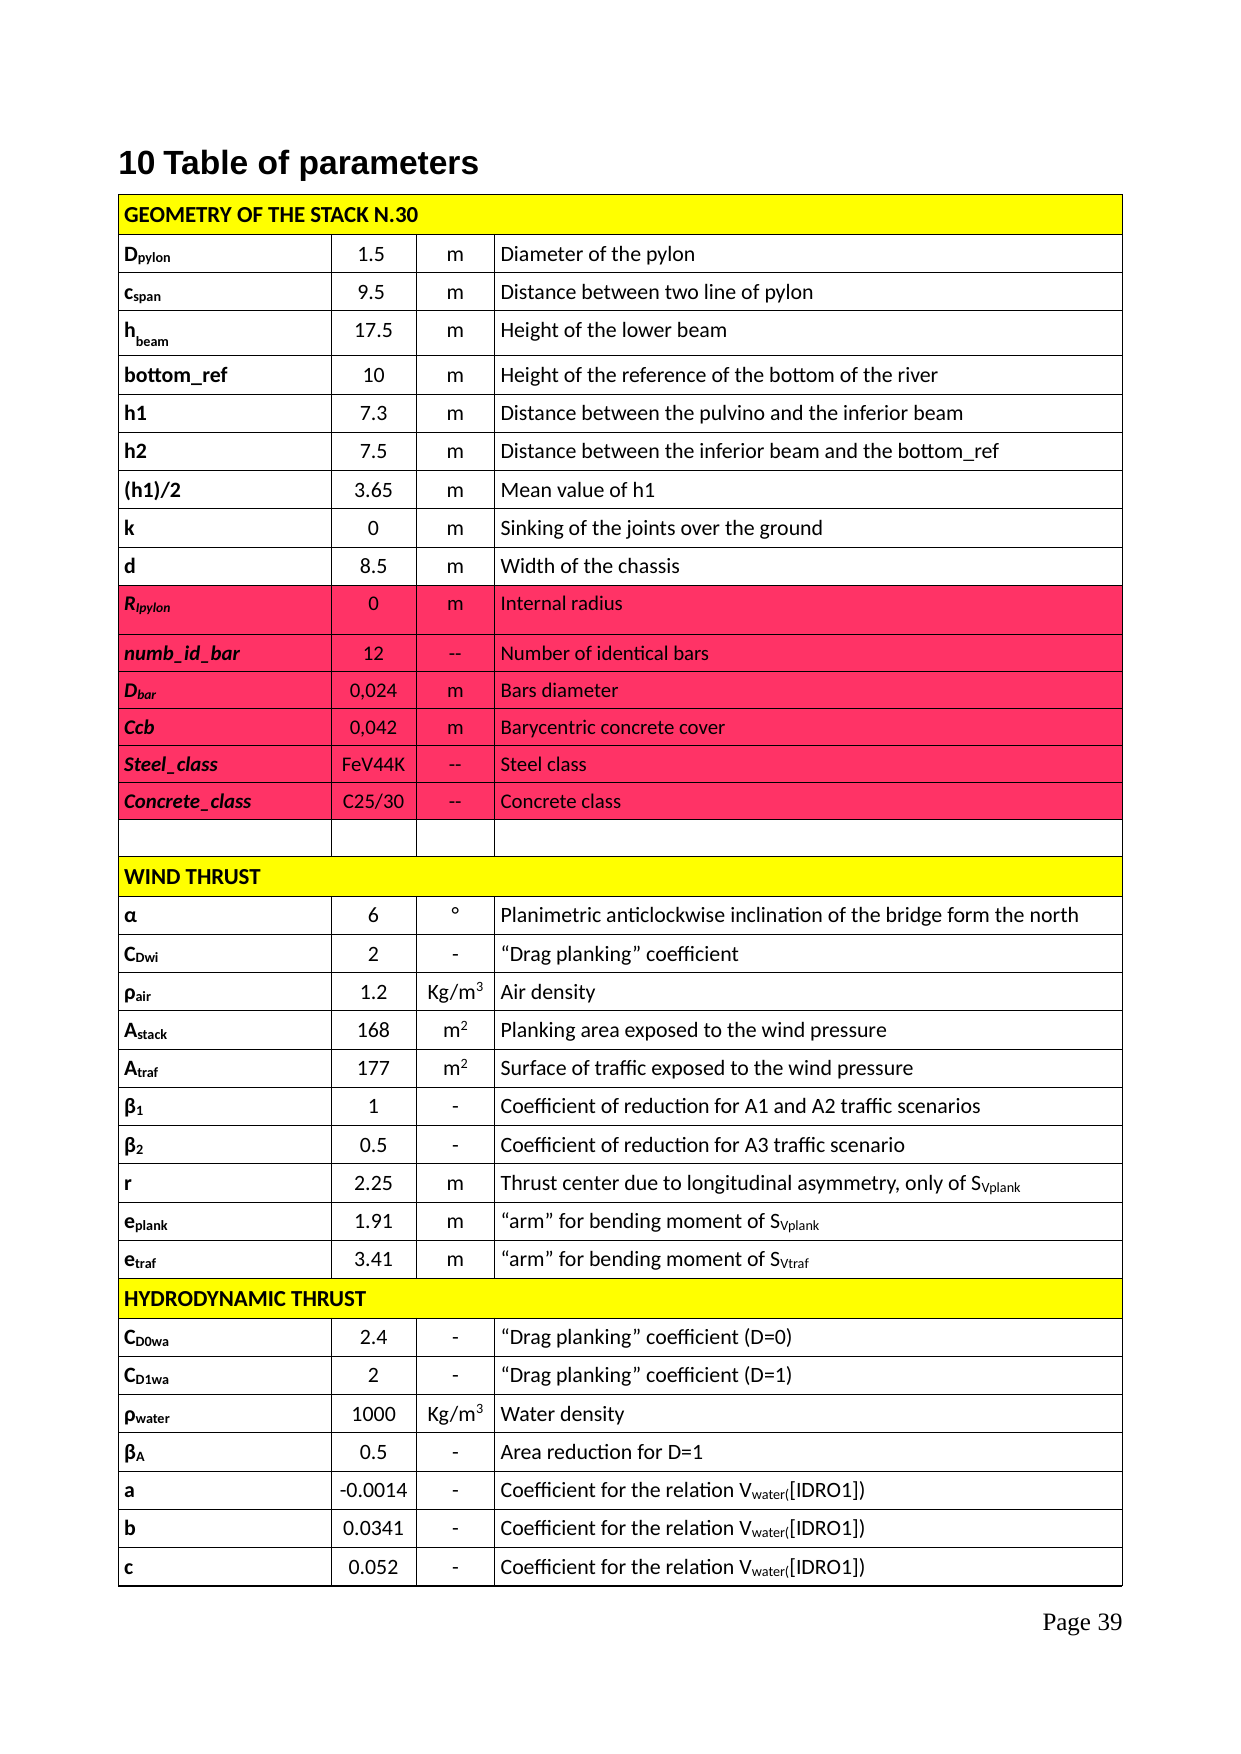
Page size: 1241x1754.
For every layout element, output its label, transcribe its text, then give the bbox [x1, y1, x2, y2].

table_cell 12 [332, 635, 416, 671]
table_cell Astack [119, 1011, 331, 1049]
table_cell h2 [119, 433, 331, 470]
table_cell Atraf [119, 1050, 331, 1087]
table_cell 2 [332, 1357, 416, 1394]
table_cell 1000 [332, 1395, 416, 1432]
table_cell Ccb [119, 709, 331, 745]
table_cell m [417, 672, 494, 708]
table_cell [119, 820, 331, 856]
table_cell m [417, 1164, 494, 1202]
table_cell “Drag planking” coefficient [495, 935, 1122, 972]
table_cell 1 [332, 1088, 416, 1125]
table_cell Distance between the inferior beam and the bottom_ref [495, 433, 1122, 470]
table_cell Dbar [119, 672, 331, 708]
table_cell k [119, 509, 331, 547]
table_cell m2 [417, 1011, 494, 1049]
table_cell m [417, 709, 494, 745]
table_cell - [417, 1472, 494, 1509]
table_cell Mean value of h1 [495, 471, 1122, 508]
table_cell Barycentric concrete cover [495, 709, 1122, 745]
table_cell Thrust center due to longitudinal asymmetry, only of SVplank [495, 1164, 1122, 1202]
table_cell 8.5 [332, 548, 416, 585]
table_cell Surface of traffic exposed to the wind pressure [495, 1050, 1122, 1087]
table_cell [495, 820, 1122, 856]
table_cell m [417, 1241, 494, 1278]
table_cell Concrete class [495, 783, 1122, 819]
table_cell m [417, 433, 494, 470]
table_cell “arm” for bending moment of SVtraf [495, 1241, 1122, 1278]
table_cell Coefficient of reduction for A3 traffic scenario [495, 1126, 1122, 1163]
table_cell numb_id_bar [119, 635, 331, 671]
table_cell 0,024 [332, 672, 416, 708]
table_cell 3.41 [332, 1241, 416, 1278]
table_cell Steel class [495, 746, 1122, 782]
table_cell 10 [332, 356, 416, 394]
table_cell 2 [332, 935, 416, 972]
table_cell 2.4 [332, 1319, 416, 1356]
table_cell - [417, 1510, 494, 1547]
table_cell CD0wa [119, 1319, 331, 1356]
table_cell β2 [119, 1126, 331, 1163]
table_cell 0.0341 [332, 1510, 416, 1547]
table_cell FeV44K [332, 746, 416, 782]
table_cell Coefficient for the relation Vwater([IDRO1]) [495, 1510, 1122, 1547]
table_cell c [119, 1548, 331, 1585]
table_cell m [417, 311, 494, 355]
table_cell ρwater [119, 1395, 331, 1432]
table_cell Kg/m3 [417, 1395, 494, 1432]
table_cell Internal radius [495, 586, 1122, 634]
table_cell CD1wa [119, 1357, 331, 1394]
table_cell Width of the chassis [495, 548, 1122, 585]
table_cell Coefficient for the relation Vwater([IDRO1]) [495, 1548, 1122, 1585]
table_cell Height of the reference of the bottom of the river [495, 356, 1122, 394]
table_cell RIpylon [119, 586, 331, 634]
table_cell C25/30 [332, 783, 416, 819]
table_cell m [417, 356, 494, 394]
table_cell 0.5 [332, 1126, 416, 1163]
table_cell 1.2 [332, 973, 416, 1010]
table_cell “Drag planking” coefficient (D=0) [495, 1319, 1122, 1356]
table_cell m [417, 273, 494, 310]
table_cell a [119, 1472, 331, 1509]
table_cell -- [417, 746, 494, 782]
table_cell - [417, 1548, 494, 1585]
table_cell Distance between two line of pylon [495, 273, 1122, 310]
table_cell m [417, 509, 494, 547]
table_cell Coefficient of reduction for A1 and A2 traffic scenarios [495, 1088, 1122, 1125]
table_cell -- [417, 635, 494, 671]
table_cell Distance between the pulvino and the inferior beam [495, 395, 1122, 432]
table_cell m [417, 235, 494, 272]
table_cell Water density [495, 1395, 1122, 1432]
table_cell 177 [332, 1050, 416, 1087]
table_cell 1.5 [332, 235, 416, 272]
table_cell m [417, 471, 494, 508]
table_cell - [417, 1126, 494, 1163]
table_cell (h1)/2 [119, 471, 331, 508]
table_cell CDwi [119, 935, 331, 972]
table_cell 17.5 [332, 311, 416, 355]
table_cell cspan [119, 273, 331, 310]
table_cell - [417, 1088, 494, 1125]
table_cell 0.5 [332, 1433, 416, 1471]
table_cell β1 [119, 1088, 331, 1125]
table_cell WIND THRUST [119, 857, 1122, 896]
table_cell Bars diameter [495, 672, 1122, 708]
table_cell h1 [119, 395, 331, 432]
table_cell “Drag planking” coefficient (D=1) [495, 1357, 1122, 1394]
table_cell 2.25 [332, 1164, 416, 1202]
table_cell [417, 820, 494, 856]
table_cell Diameter of the pylon [495, 235, 1122, 272]
table_cell “arm” for bending moment of SVplank [495, 1203, 1122, 1240]
table_cell Planimetric anticlockwise inclination of the bridge form the north [495, 897, 1122, 934]
subtitle Table of parameters [118, 143, 1122, 182]
table_cell b [119, 1510, 331, 1547]
table_cell 0 [332, 509, 416, 547]
table_cell r [119, 1164, 331, 1202]
table_cell ° [417, 897, 494, 934]
table_cell -0.0014 [332, 1472, 416, 1509]
table_cell m [417, 548, 494, 585]
table_cell HYDRODYNAMIC THRUST [119, 1279, 1122, 1318]
table_cell bottom_ref [119, 356, 331, 394]
table_cell d [119, 548, 331, 585]
table_cell m [417, 1203, 494, 1240]
table_header GEOMETRY OF THE STACK N.30 [119, 195, 1122, 234]
table_cell Concrete_class [119, 783, 331, 819]
table_cell 1.91 [332, 1203, 416, 1240]
table_cell - [417, 1433, 494, 1471]
table_cell etraf [119, 1241, 331, 1278]
table_cell [332, 820, 416, 856]
table_cell m [417, 395, 494, 432]
table_cell 9.5 [332, 273, 416, 310]
table_cell 7.3 [332, 395, 416, 432]
table_cell eplank [119, 1203, 331, 1240]
table_cell Height of the lower beam [495, 311, 1122, 355]
table_cell 7.5 [332, 433, 416, 470]
table_cell m [417, 586, 494, 634]
table_cell 3.65 [332, 471, 416, 508]
table_cell 6 [332, 897, 416, 934]
table_cell Coefficient for the relation Vwater([IDRO1]) [495, 1472, 1122, 1509]
table_cell ρair [119, 973, 331, 1010]
table_cell Dpylon [119, 235, 331, 272]
table_cell Air density [495, 973, 1122, 1010]
table_cell - [417, 935, 494, 972]
table_cell - [417, 1319, 494, 1356]
table_cell 168 [332, 1011, 416, 1049]
table_cell Kg/m3 [417, 973, 494, 1010]
table_cell Planking area exposed to the wind pressure [495, 1011, 1122, 1049]
table_cell hbeam [119, 311, 331, 355]
table_cell m2 [417, 1050, 494, 1087]
table_cell 0,042 [332, 709, 416, 745]
table_cell βA [119, 1433, 331, 1471]
table_cell Number of identical bars [495, 635, 1122, 671]
table_cell -- [417, 783, 494, 819]
table_cell Sinking of the joints over the ground [495, 509, 1122, 547]
table_cell Steel_class [119, 746, 331, 782]
table_cell - [417, 1357, 494, 1394]
table_cell 0 [332, 586, 416, 634]
table_cell 0.052 [332, 1548, 416, 1585]
table_cell α [119, 897, 331, 934]
table_cell Area reduction for D=1 [495, 1433, 1122, 1471]
